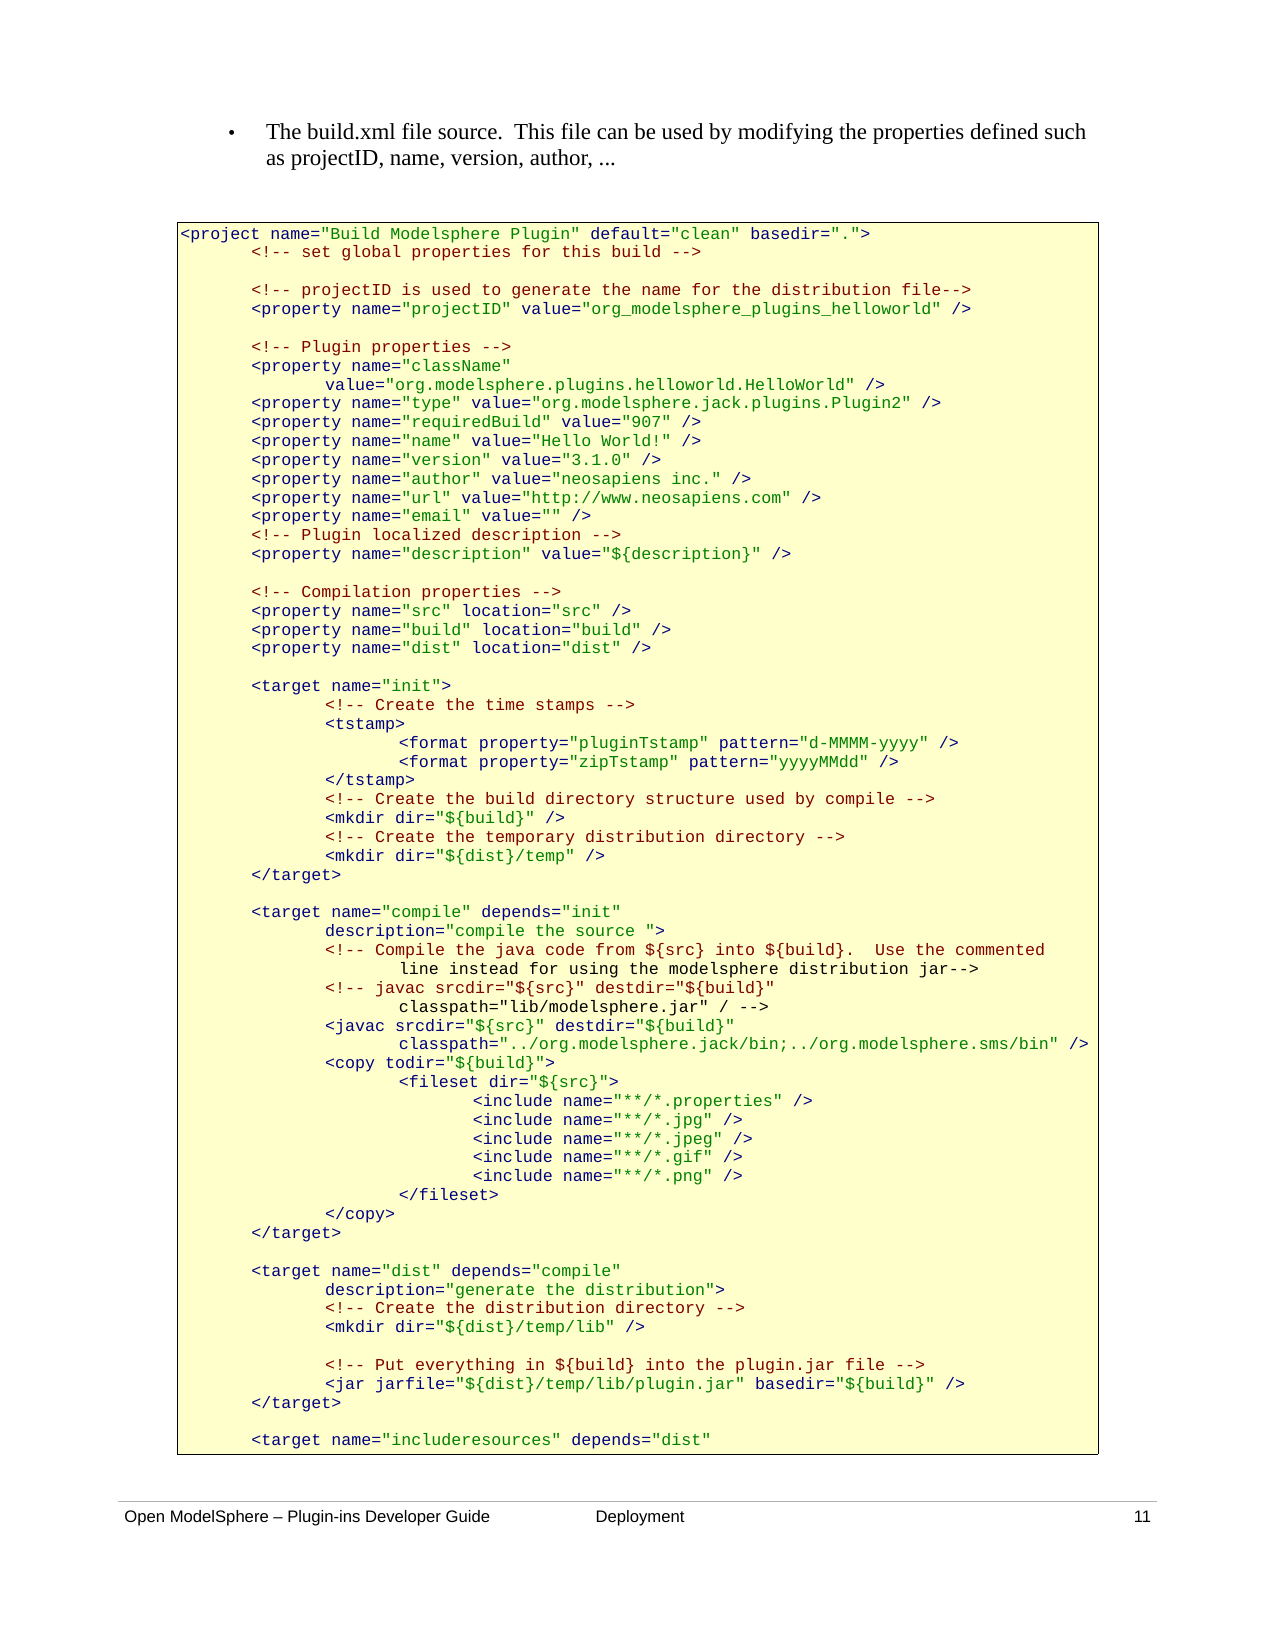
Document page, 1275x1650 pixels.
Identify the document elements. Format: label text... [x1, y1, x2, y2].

text </target> [178, 1391, 1098, 1410]
text <javac srcdir="${src}" destdir="${build}" [178, 1014, 1098, 1033]
text <project name="Build Modelsphere Plugin" default="clean" basedir="."> [178, 223, 1098, 241]
text <property name="name" value="Hello World!" /> [178, 429, 1098, 448]
text description="compile the source "> [178, 920, 1098, 939]
text <jar jarfile="${dist}/temp/lib/plugin.jar" basedir="${build}" /> [178, 1372, 1098, 1391]
text <property name="projectID" value="org_modelsphere_plugins_helloworld" /> [178, 298, 1098, 316]
text <!-- Plugin localized description --> [178, 524, 1098, 543]
text </target> [178, 863, 1098, 882]
text <!-- projectID is used to generate the name for the distribution file--> [178, 279, 1098, 298]
text </fileset> [178, 1184, 1098, 1203]
text <include name="**/*.properties" /> [178, 1089, 1098, 1108]
text <!-- Create the distribution directory --> [178, 1297, 1098, 1316]
text <property name="url" value="http://www.neosapiens.com" /> [178, 486, 1098, 505]
text <property name="description" value="${description}" /> [178, 543, 1098, 562]
text <include name="**/*.jpeg" /> [178, 1127, 1098, 1146]
text classpath="lib/modelsphere.jar" / --> [178, 995, 1098, 1014]
text <copy todir="${build}"> [178, 1052, 1098, 1071]
text <property name="src" location="src" /> [178, 599, 1098, 618]
text <target name="dist" depends="compile" [178, 1259, 1098, 1278]
text <tstamp> [178, 712, 1098, 731]
text <include name="**/*.png" /> [178, 1165, 1098, 1184]
text <!-- Create the temporary distribution directory --> [178, 826, 1098, 844]
text value="org.modelsphere.plugins.helloworld.HelloWorld" /> [178, 373, 1098, 392]
text <format property="zipTstamp" pattern="yyyyMMdd" /> [178, 750, 1098, 769]
text line instead for using the modelsphere distribution jar--> [178, 957, 1098, 976]
text <property name="version" value="3.1.0" /> [178, 448, 1098, 467]
text <property name="className" [178, 354, 1098, 373]
text <fileset dir="${src}"> [178, 1071, 1098, 1089]
text </copy> [178, 1203, 1098, 1221]
text <mkdir dir="${build}" /> [178, 807, 1098, 826]
text <property name="requiredBuild" value="907" /> [178, 411, 1098, 429]
text <!-- Compilation properties --> [178, 580, 1098, 599]
text <target name="init"> [178, 675, 1098, 693]
text <property name="type" value="org.modelsphere.jack.plugins.Plugin2" /> [178, 392, 1098, 411]
text <property name="dist" location="dist" /> [178, 637, 1098, 656]
text <!-- Compile the java code from ${src} into ${build}. Use the commented [178, 939, 1098, 957]
text <property name="author" value="neosapiens inc." /> [178, 467, 1098, 486]
text <!-- Plugin properties --> [178, 335, 1098, 354]
text <!-- Create the build directory structure used by compile --> [178, 788, 1098, 807]
text description="generate the distribution"> [178, 1278, 1098, 1297]
text <include name="**/*.jpg" /> [178, 1108, 1098, 1127]
text classpath="../org.modelsphere.jack/bin;../org.modelsphere.sms/bin" /> [178, 1033, 1098, 1052]
text <property name="build" location="build" /> [178, 618, 1098, 637]
text </target> [178, 1221, 1098, 1240]
text <!-- Create the time stamps --> [178, 693, 1098, 712]
text <target name="includeresources" depends="dist" [178, 1429, 1098, 1454]
text </tstamp> [178, 769, 1098, 788]
text <!-- Put everything in ${build} into the plugin.jar file --> [178, 1353, 1098, 1372]
text <mkdir dir="${dist}/temp/lib" /> [178, 1316, 1098, 1334]
text <include name="**/*.gif" /> [178, 1146, 1098, 1165]
text <mkdir dir="${dist}/temp" /> [178, 844, 1098, 863]
text <target name="compile" depends="init" [178, 901, 1098, 920]
list The build.xml file source. This file can be used by modifying the properties defined such as projectID, name, version, author, ... [228, 118, 1109, 171]
text <property name="email" value="" /> [178, 505, 1098, 524]
text <!-- set global properties for this build --> [178, 241, 1098, 260]
text <!-- javac srcdir="${src}" destdir="${build}" [178, 976, 1098, 995]
text <format property="pluginTstamp" pattern="d-MMMM-yyyy" /> [178, 731, 1098, 750]
